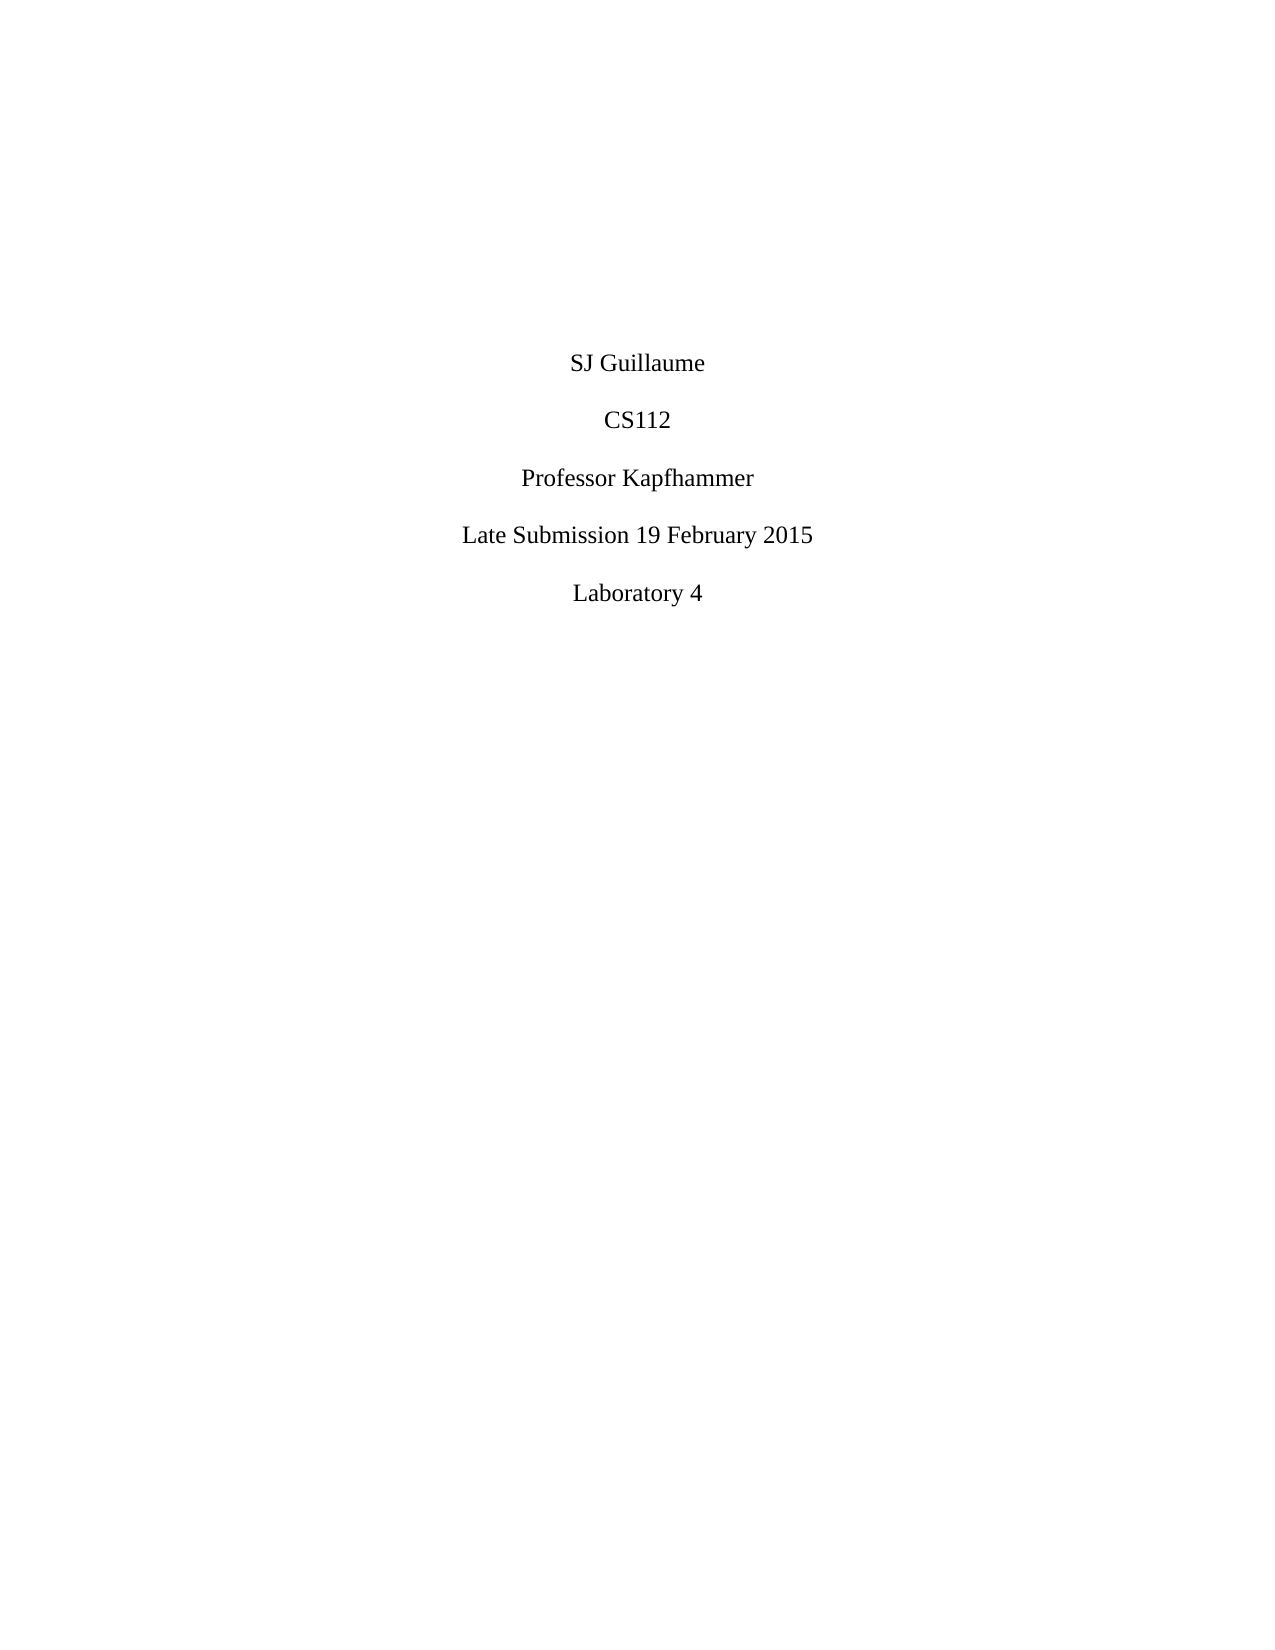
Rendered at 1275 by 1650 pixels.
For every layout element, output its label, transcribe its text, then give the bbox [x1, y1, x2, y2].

text Laboratory 4 [118, 578, 1157, 607]
text Professor Kapfhammer [118, 463, 1157, 492]
text Late Submission 19 February 2015 [118, 521, 1157, 549]
text CS112 [118, 406, 1157, 434]
text SJ Guillaume [118, 348, 1157, 377]
